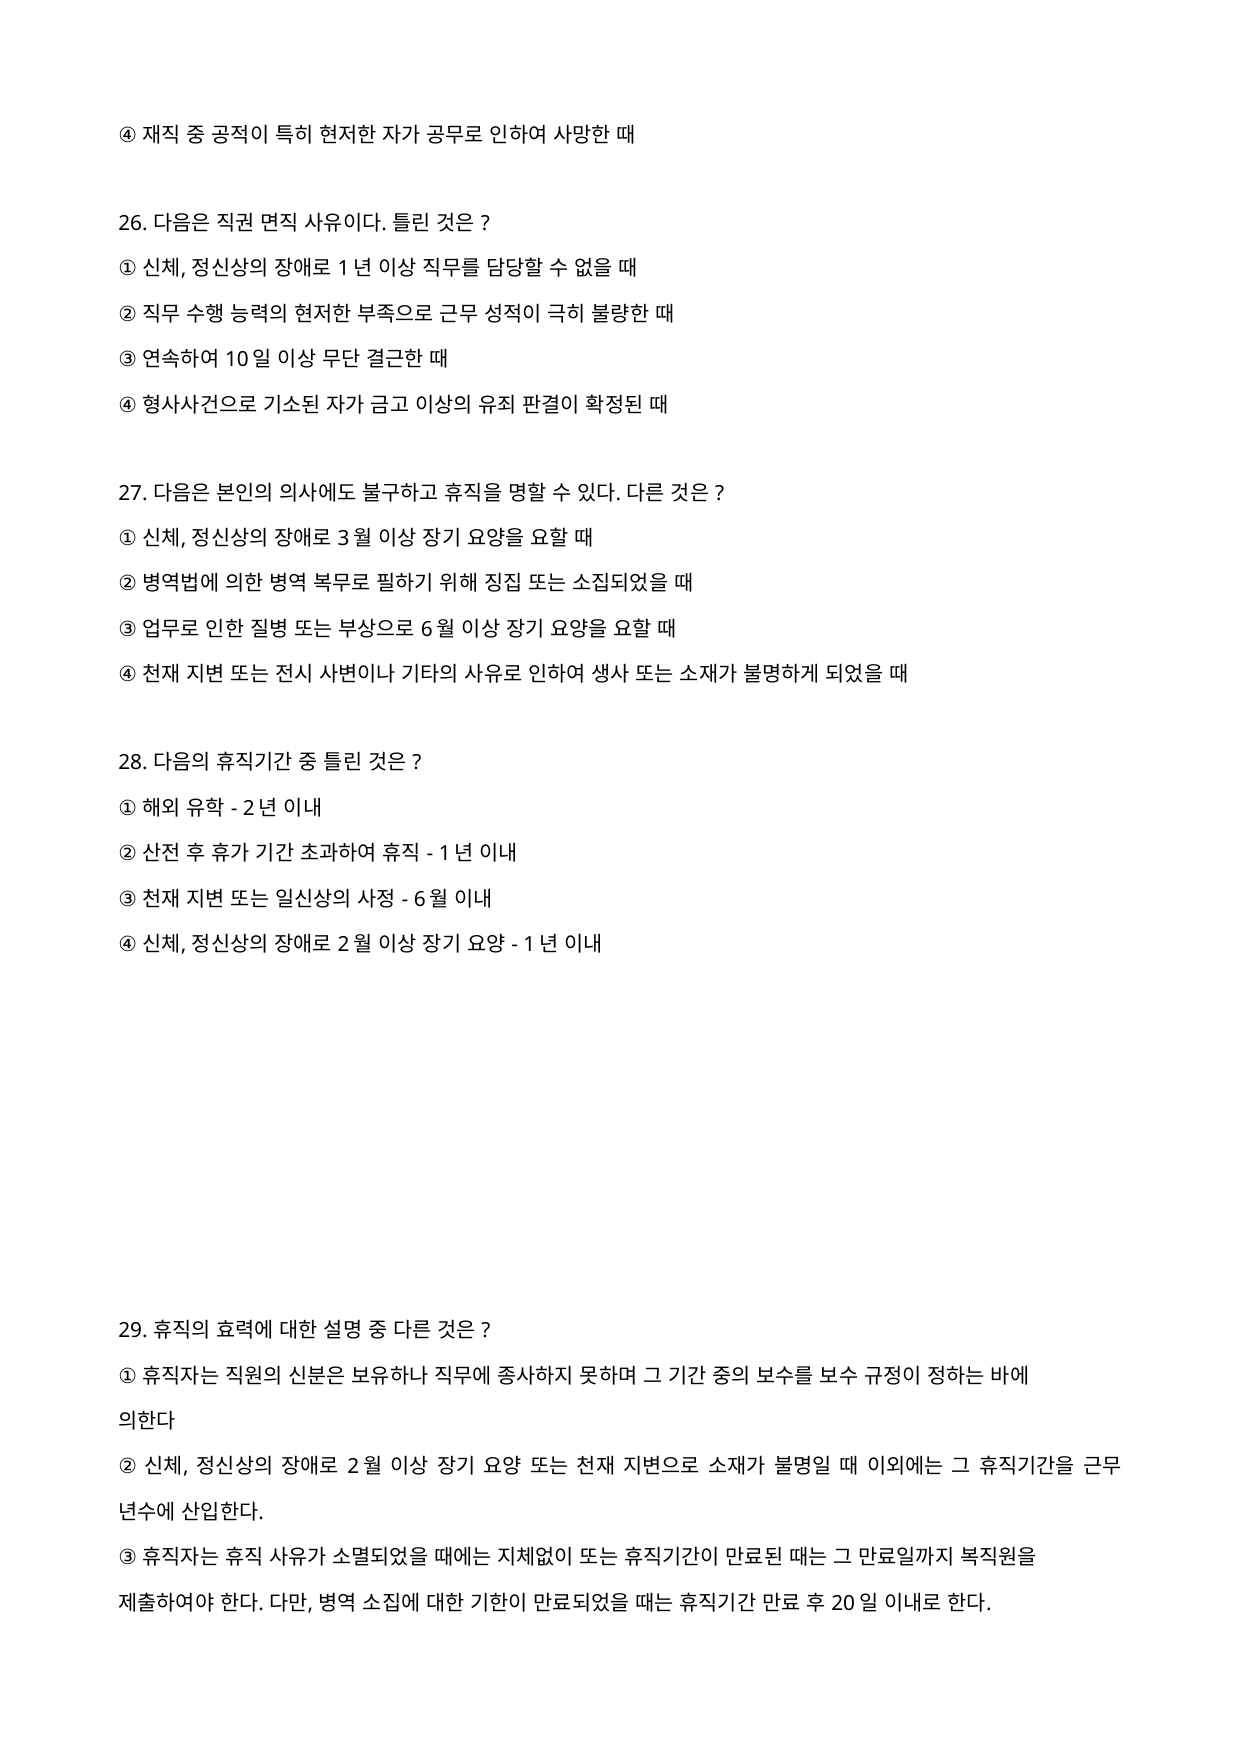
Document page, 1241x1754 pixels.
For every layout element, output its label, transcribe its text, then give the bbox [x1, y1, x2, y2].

text 29. 휴직의 효력에 대한 설명 중 다른 것은 ? [118, 1313, 1122, 1344]
text 26. 다음은 직권 면직 사유이다. 틀린 것은 ? [118, 206, 1122, 236]
text 27. 다음은 본인의 의사에도 불구하고 휴직을 명할 수 있다. 다른 것은 ? [118, 476, 1122, 506]
text ③ 연속하여 10일 이상 무단 결근한 때 [118, 342, 1122, 373]
text ① 휴직자는 직원의 신분은 보유하나 직무에 종사하지 못하며 그 기간 중의 보수를 보수 규정이 정하는 바에 [118, 1359, 1122, 1389]
text ① 해외 유학 - 2년 이내 [118, 791, 1122, 821]
text ③ 휴직자는 휴직 사유가 소멸되었을 때에는 지체없이 또는 휴직기간이 만료된 때는 그 만료일까지 복직원을 [118, 1540, 1122, 1571]
text 28. 다음의 휴직기간 중 틀린 것은 ? [118, 746, 1122, 776]
text ④ 천재 지변 또는 전시 사변이나 기타의 사유로 인하여 생사 또는 소재가 불명하게 되었을 때 [118, 657, 1122, 688]
text ② 직무 수행 능력의 현저한 부족으로 근무 성적이 극히 불량한 때 [118, 297, 1122, 327]
text ② 산전 후 휴가 기간 초과하여 휴직 - 1년 이내 [118, 836, 1122, 867]
text ④ 형사사건으로 기소된 자가 금고 이상의 유죄 판결이 확정된 때 [118, 388, 1122, 418]
text ② 병역법에 의한 병역 복무로 필하기 위해 징집 또는 소집되었을 때 [118, 567, 1122, 597]
text ③ 천재 지변 또는 일신상의 사정 - 6월 이내 [118, 882, 1122, 912]
text ② 신체, 정신상의 장애로 2월 이상 장기 요양 또는 천재 지변으로 소재가 불명일 때 이외에는 그 휴직기간을 근무 년수에 산입한다. [118, 1449, 1122, 1525]
text ① 신체, 정신상의 장애로 3월 이상 장기 요양을 요할 때 [118, 521, 1122, 552]
text 제출하여야 한다. 다만, 병역 소집에 대한 기한이 만료되었을 때는 휴직기간 만료 후 20일 이내로 한다. [118, 1586, 1122, 1616]
text ④ 신체, 정신상의 장애로 2월 이상 장기 요양 - 1년 이내 [118, 927, 1122, 957]
text ④ 재직 중 공적이 특히 현저한 자가 공무로 인하여 사망한 때 [118, 118, 1122, 148]
text ③ 업무로 인한 질병 또는 부상으로 6월 이상 장기 요양을 요할 때 [118, 612, 1122, 642]
text ① 신체, 정신상의 장애로 1년 이상 직무를 담당할 수 없을 때 [118, 252, 1122, 282]
text 의한다 [118, 1404, 1122, 1434]
